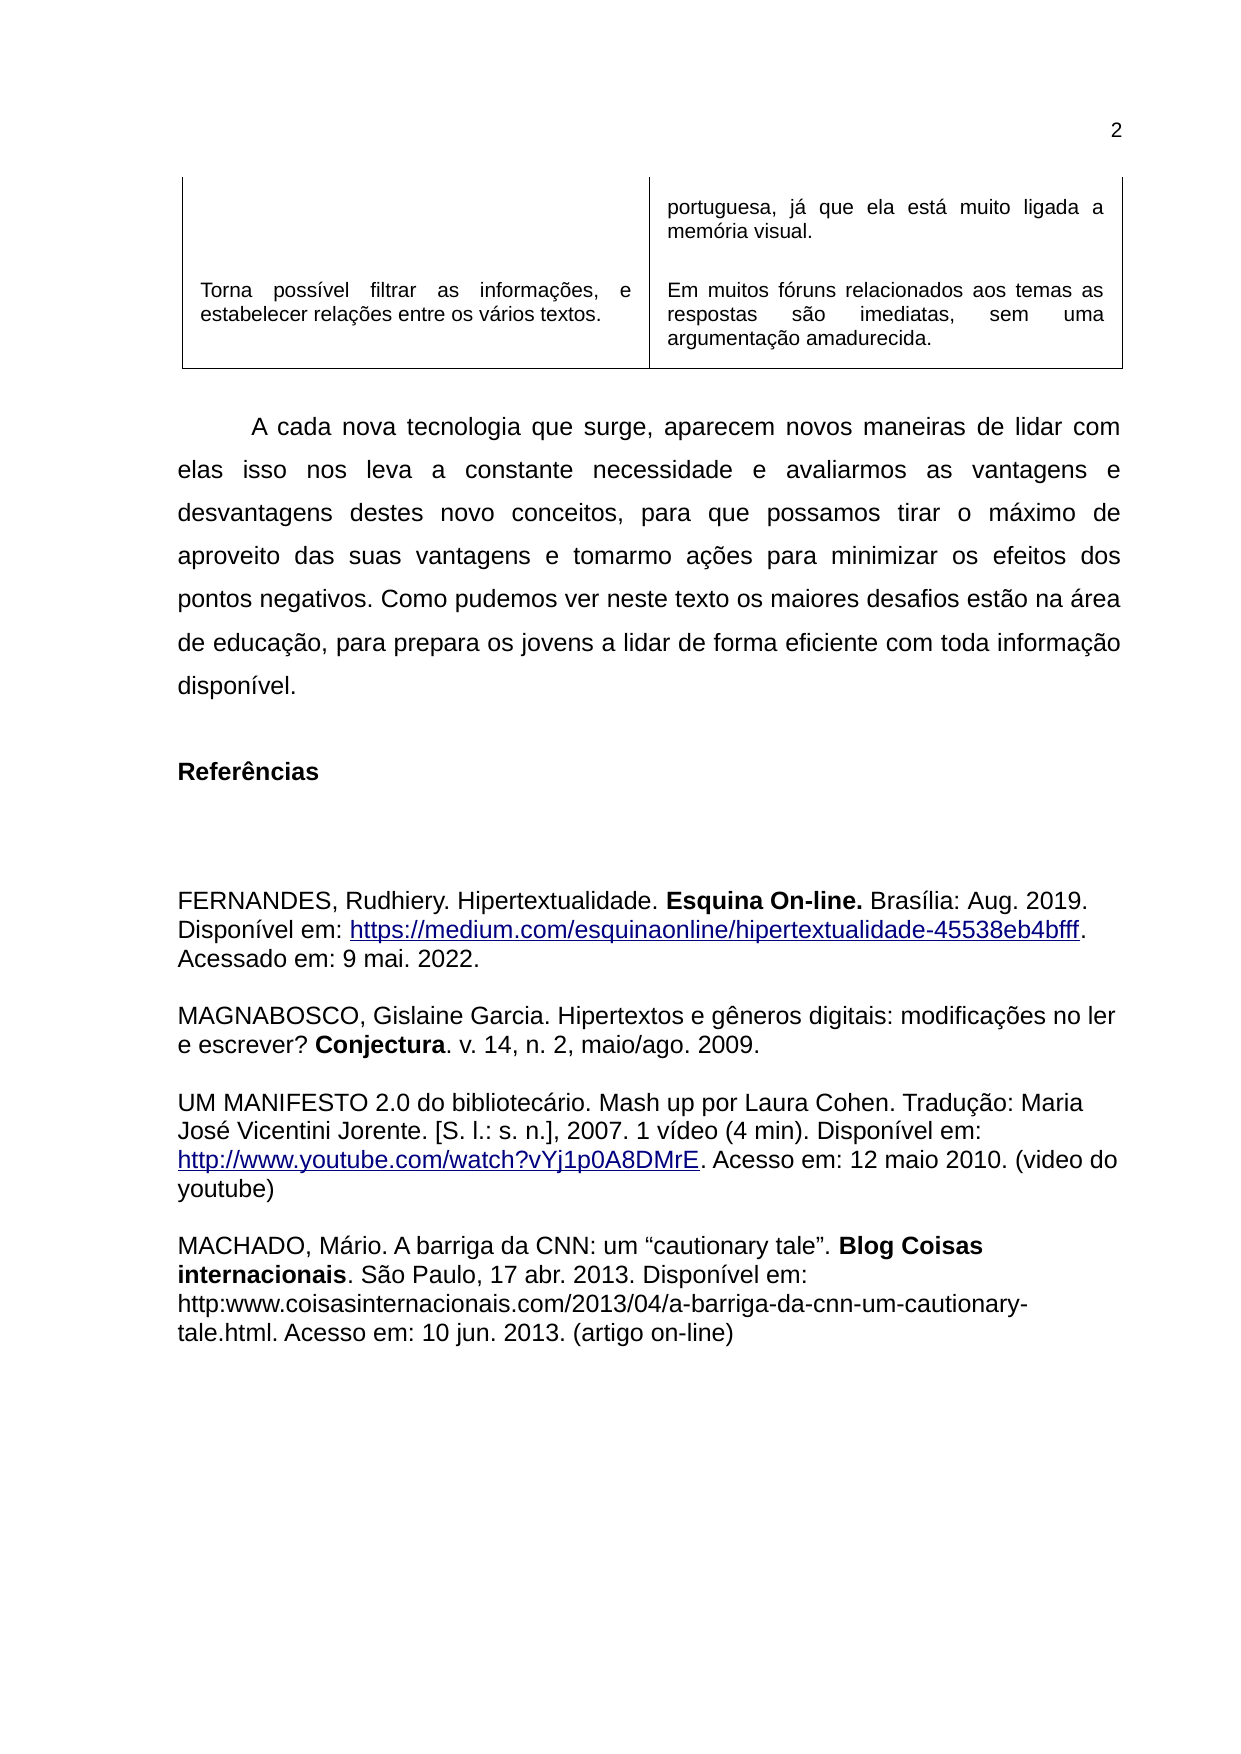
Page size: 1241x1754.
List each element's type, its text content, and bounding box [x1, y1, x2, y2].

text UM MANIFESTO 2.0 do bibliotecário. Mash up por Laura Cohen. Tradução: Maria José Vicentini Jorente. [S. l.: s. n.], 2007. 1 vídeo (4 min). Disponível em: http://www.youtube.com/watch?vYj1p0A8DMrE. Acesso em: 12 maio 2010. (video do youtube) [177, 1088, 1122, 1203]
text Referências [177, 757, 1122, 786]
table_cell Em muitos fóruns relacionados aos temas as respostas são imediatas, sem uma argumentação amadurecida. [650, 261, 1122, 368]
text MAGNABOSCO, Gislaine Garcia. Hipertextos e gêneros digitais: modificações no ler e escrever? Conjectura. v. 14, n. 2, maio/ago. 2009. [177, 1001, 1122, 1059]
text FERNANDES, Rudhiery. Hipertextualidade. Esquina On-line. Brasília: Aug. 2019. Disponível em: https://medium.com/esquinaonline/hipertextualidade-45538eb4bfff. Acessado em: 9 mai. 2022. [177, 886, 1122, 973]
text MACHADO, Mário. A barriga da CNN: um “cautionary tale”. Blog Coisas internacionais. São Paulo, 17 abr. 2013. Disponível em: http:www.coisasinternacionais.com/2013/04/a-barriga-da-cnn-um-cautionary-tale.html. Acesso em: 10 jun. 2013. (artigo on-line) [177, 1231, 1122, 1346]
table_cell Torna possível filtrar as informações, e estabelecer relações entre os vários textos. [183, 261, 649, 368]
table_cell portuguesa, já que ela está muito ligada a memória visual. [650, 177, 1122, 261]
table_cell [183, 177, 649, 261]
text A cada nova tecnologia que surge, aparecem novos maneiras de lidar com elas isso nos leva a constante necessidade e avaliarmos as vantagens e desvantagens destes novo conceitos, para que possamos tirar o máximo de aproveito das suas vantagens e tomarmo ações para minimizar os efeitos dos pontos negativos. Como pudemos ver neste texto os maiores desafios estão na área de educação, para prepara os jovens a lidar de forma eficiente com toda informação disponível. [177, 412, 1122, 699]
